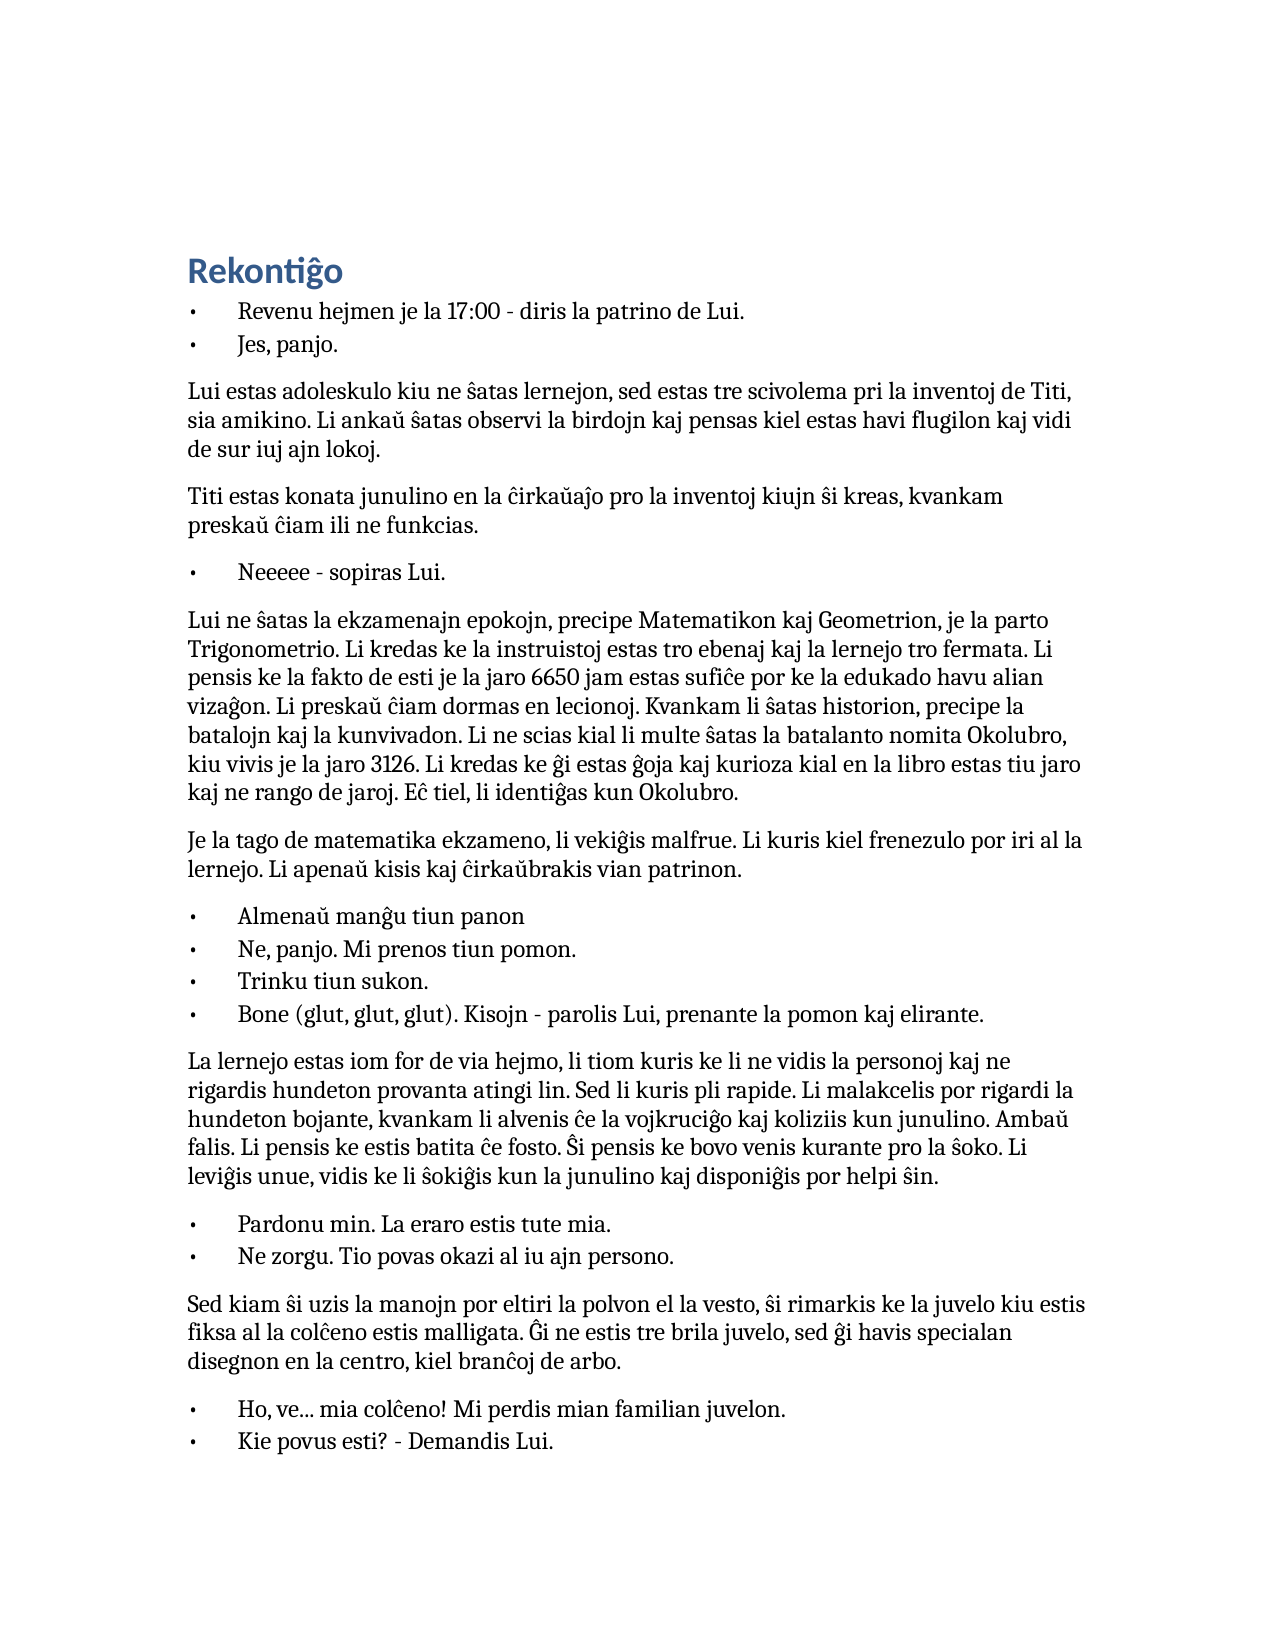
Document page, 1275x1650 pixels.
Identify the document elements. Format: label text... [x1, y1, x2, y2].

list Almenaŭ manĝu tiun panon [187, 902, 1087, 931]
text Je la tago de matematika ekzameno, li vekiĝis malfrue. Li kuris kiel frenezulo por iri al la lernejo. Li apenaŭ kisis kaj ĉirkaŭbrakis vian patrinon. [187, 826, 1087, 883]
list Kie povus esti? - Demandis Lui. [187, 1427, 1087, 1456]
list Revenu hejmen je la 17:00 - diris la patrino de Lui. [187, 297, 1087, 326]
text Sed kiam ŝi uzis la manojn por eltiri la polvon el la vesto, ŝi rimarkis ke la juvelo kiu estis fiksa al la colĉeno estis malligata. Ĝi ne estis tre brila juvelo, sed ĝi havis specialan disegnon en la centro, kiel branĉoj de arbo. [187, 1289, 1087, 1376]
text Lui estas adoleskulo kiu ne ŝatas lernejon, sed estas tre scivolema pri la inventoj de Titi, sia amikino. Li ankaŭ ŝatas observi la birdojn kaj pensas kiel estas havi flugilon kaj vidi de sur iuj ajn lokoj. [187, 377, 1087, 463]
list Trinku tiun sukon. [187, 967, 1087, 996]
list Ho, ve... mia colĉeno! Mi perdis mian familian juvelon. [187, 1394, 1087, 1423]
text La lernejo estas iom for de via hejmo, li tiom kuris ke li ne vidis la personoj kaj ne rigardis hundeton provanta atingi lin. Sed li kuris pli rapide. Li malakcelis por rigardi la hundeton bojante, kvankam li alvenis ĉe la vojkruciĝo kaj koliziis kun junulino. Ambaŭ falis. Li pensis ke estis batita ĉe fosto. Ŝi pensis ke bovo venis kurante pro la ŝoko. Li leviĝis unue, vidis ke li ŝokiĝis kun la junulino kaj disponiĝis por helpi ŝin. [187, 1047, 1087, 1191]
list Pardonu min. La eraro estis tute mia. [187, 1209, 1087, 1238]
list Ne, panjo. Mi prenos tiun pomon. [187, 934, 1087, 963]
subtitle Rekontiĝo [187, 247, 1087, 293]
text Lui ne ŝatas la ekzamenajn epokojn, precipe Matematikon kaj Geometrion, je la parto Trigonometrio. Li kredas ke la instruistoj estas tro ebenaj kaj la lernejo tro fermata. Li pensis ke la fakto de esti je la jaro 6650 jam estas sufiĉe por ke la edukado havu alian vizaĝon. Li preskaŭ ĉiam dormas en lecionoj. Kvankam li ŝatas historion, precipe la batalojn kaj la kunvivadon. Li ne scias kial li multe ŝatas la batalanto nomita Okolubro, kiu vivis je la jaro 3126. Li kredas ke ĝi estas ĝoja kaj kurioza kial en la libro estas tiu jaro kaj ne rango de jaroj. Eĉ tiel, li identiĝas kun Okolubro. [187, 606, 1087, 807]
list Ne zorgu. Tio povas okazi al iu ajn persono. [187, 1242, 1087, 1271]
list Jes, panjo. [187, 329, 1087, 358]
list Neeeee - sopiras Lui. [187, 558, 1087, 587]
list Bone (glut, glut, glut). Kisojn - parolis Lui, prenante la pomon kaj elirante. [187, 999, 1087, 1028]
text Titi estas konata junulino en la ĉirkaŭaĵo pro la inventoj kiujn ŝi kreas, kvankam preskaŭ ĉiam ili ne funkcias. [187, 482, 1087, 539]
